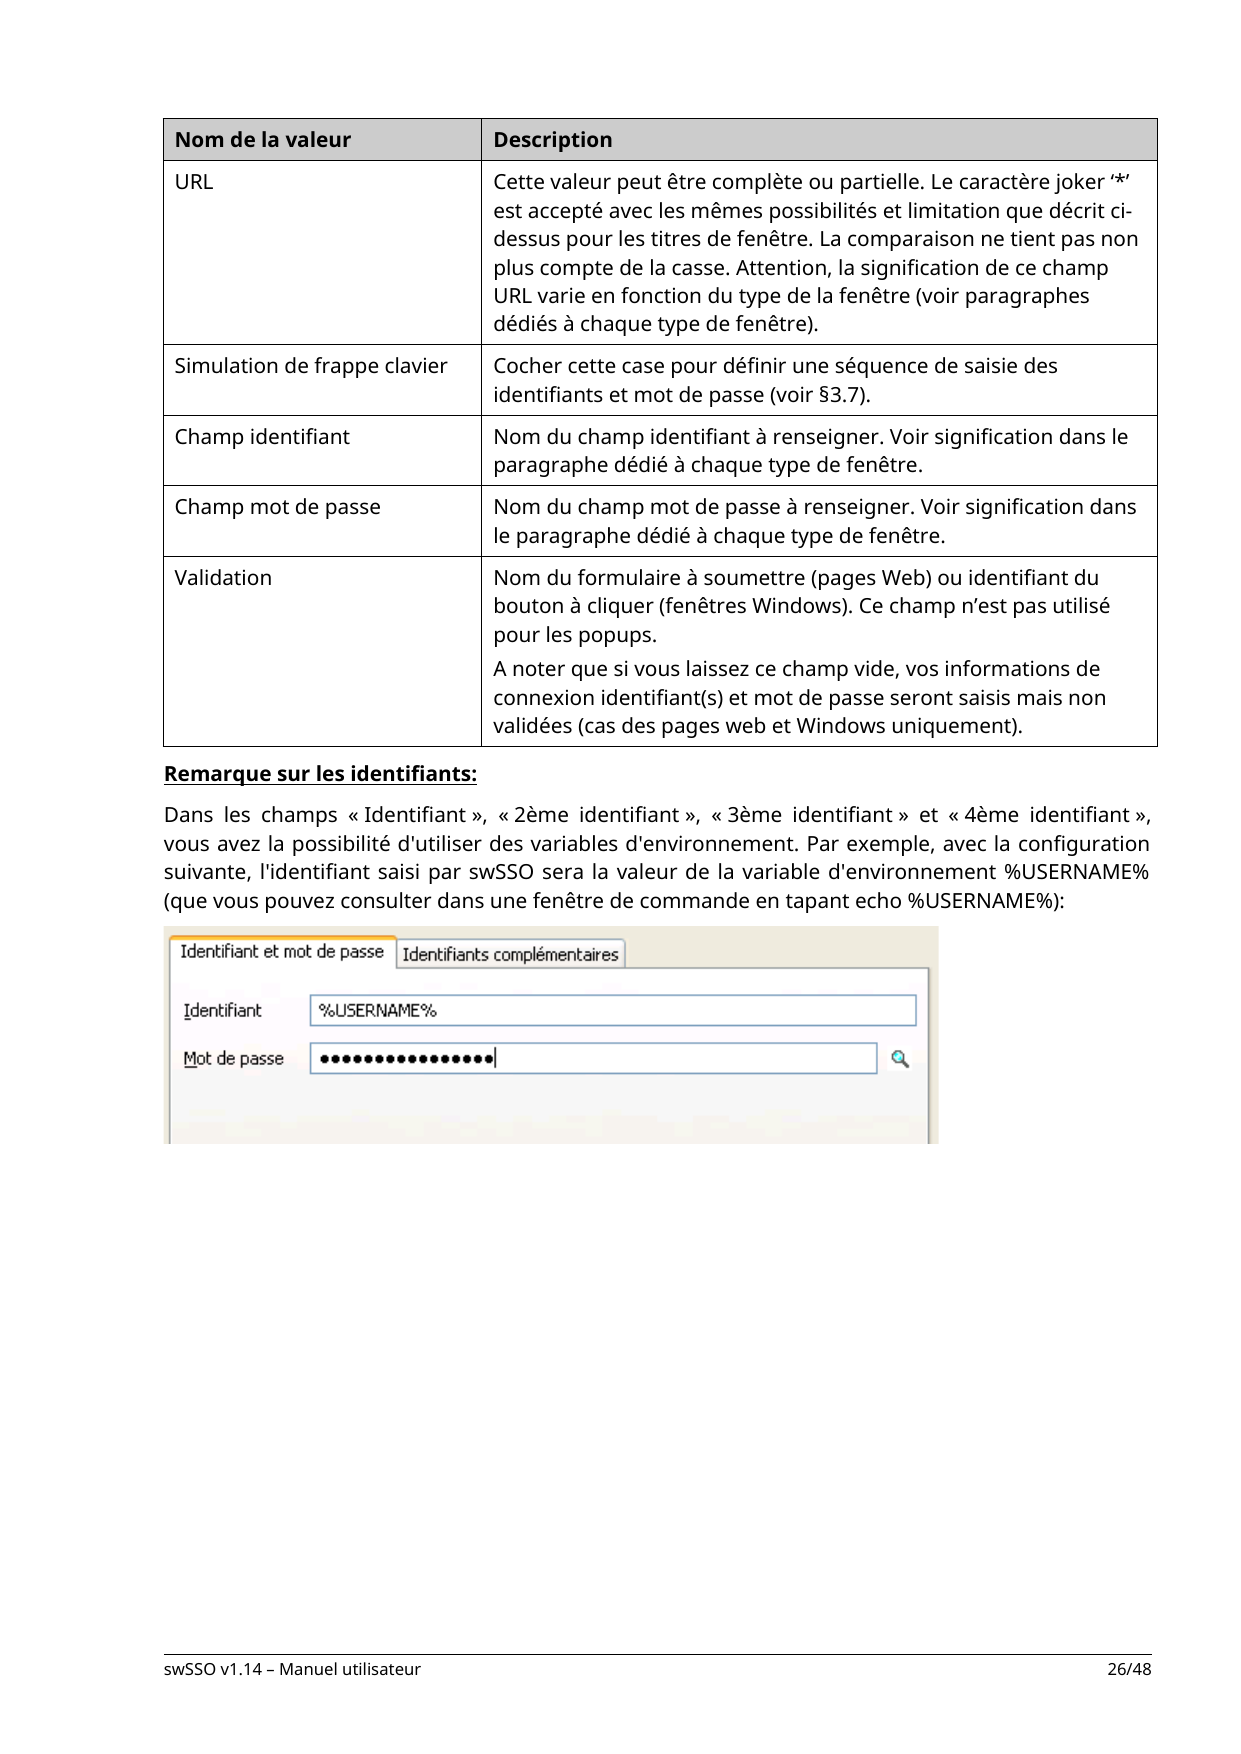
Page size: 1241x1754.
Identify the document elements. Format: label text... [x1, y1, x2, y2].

table_cell Champ identifiant [164, 416, 481, 485]
text Dans les champs « Identifiant », « 2ème identifiant », « 3ème identifiant » et « 4ème identifiant », vous avez la possibilité d'utiliser des variables d'environnement. Par exemple, avec la configuration suivante, l'identifiant saisi par swSSO sera la valeur de la variable d'environnement %USERNAME% (que vous pouvez consulter dans une fenêtre de commande en tapant echo %USERNAME%): [164, 800, 1152, 914]
table_cell URL [164, 161, 481, 344]
table_cell Cocher cette case pour définir une séquence de saisie des identifiants et mot de passe (voir §3.7). [482, 345, 1157, 415]
table_cell Champ mot de passe [164, 486, 481, 556]
text Remarque sur les identifiants: [164, 759, 1152, 788]
table_header Description [482, 119, 1157, 160]
table_cell Cette valeur peut être complète ou partielle. Le caractère joker ‘*’ est accepté avec les mêmes possibilités et limitation que décrit ci-dessus pour les titres de fenêtre. La comparaison ne tient pas non plus compte de la casse. Attention, la signification de ce champ URL varie en fonction du type de la fenêtre (voir paragraphes dédiés à chaque type de fenêtre). [482, 161, 1157, 344]
table_cell Nom du champ identifiant à renseigner. Voir signification dans le paragraphe dédié à chaque type de fenêtre. [482, 416, 1157, 485]
table_cell Simulation de frappe clavier [164, 345, 481, 415]
table_cell Nom du champ mot de passe à renseigner. Voir signification dans le paragraphe dédié à chaque type de fenêtre. [482, 486, 1157, 556]
table_header Nom de la valeur [164, 119, 481, 160]
table_cell Nom du formulaire à soumettre (pages Web) ou identifiant du bouton à cliquer (fenêtres Windows). Ce champ n’est pas utilisé pour les popups. A noter que si vous laissez ce champ vide, vos informations de connexion identifiant(s) et mot de passe seront saisis mais non validées (cas des pages web et Windows uniquement). [482, 557, 1157, 746]
table_cell Validation [164, 557, 481, 746]
